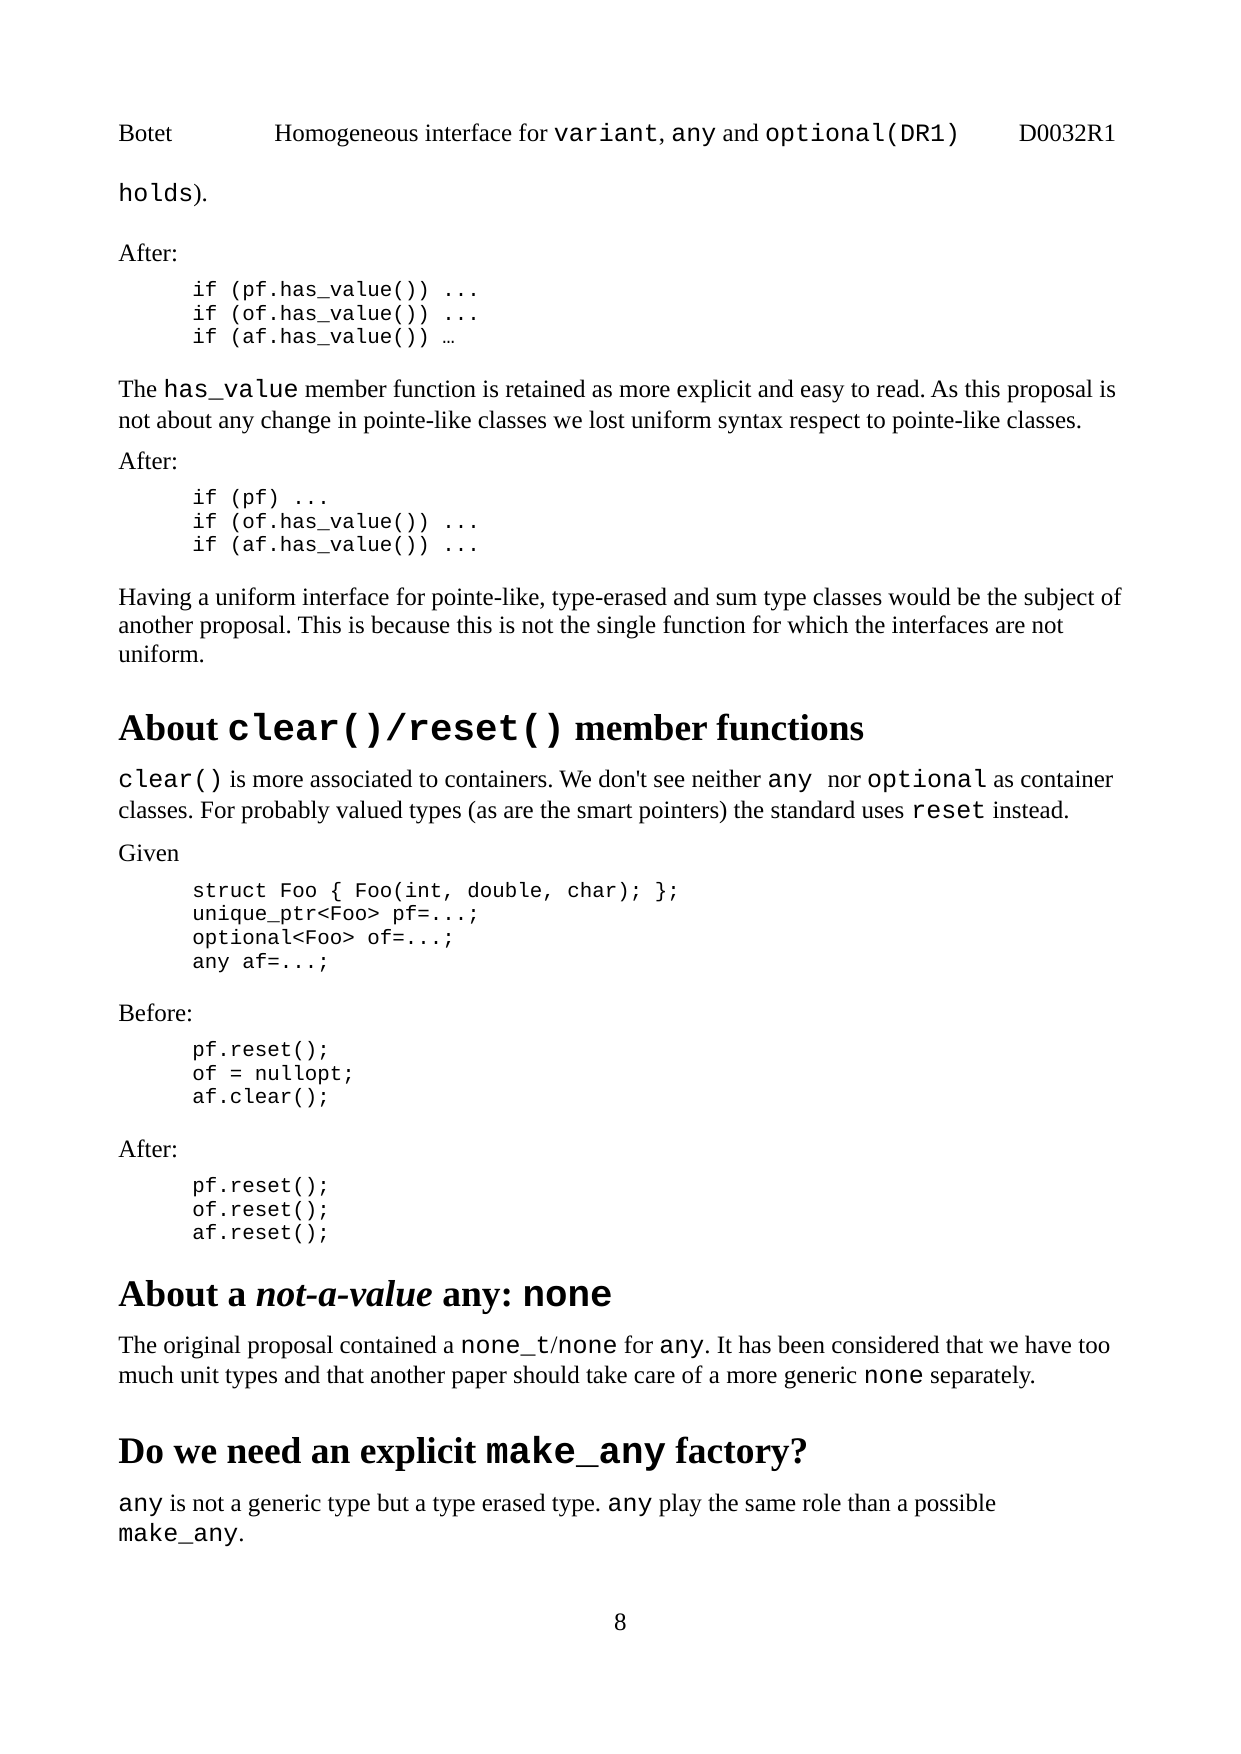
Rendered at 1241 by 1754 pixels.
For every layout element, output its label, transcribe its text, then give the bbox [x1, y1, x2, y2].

text The has_value member function is retained as more explicit and easy to read. As this proposal is not about any change in pointe-like classes we lost uniform syntax respect to pointe-like classes. [118, 374, 1122, 433]
text if (of.has_value()) ... [118, 303, 1122, 327]
text optional<Foo> of=...; [118, 927, 1122, 951]
text unique_ptr<Foo> pf=...; [118, 903, 1122, 927]
text if (af.has_value()) ... [118, 534, 1122, 558]
text if (pf) ... [118, 487, 1122, 511]
text of.reset(); [118, 1199, 1122, 1222]
text af.reset(); [118, 1222, 1122, 1246]
text if (af.has_value()) … [118, 327, 1122, 350]
text struct Foo { Foo(int, double, char); }; [118, 880, 1122, 903]
text pf.reset(); [118, 1039, 1122, 1063]
text Given [118, 838, 1122, 867]
text Having a uniform interface for pointe-like, type-erased and sum type classes would be the subject of another proposal. This is because this is not the single function for which the interfaces are not uniform. [118, 582, 1122, 668]
text any af=...; [118, 951, 1122, 974]
text After: [118, 446, 1122, 475]
text if (of.has_value()) ... [118, 511, 1122, 534]
text Before: [118, 998, 1122, 1027]
text any is not a generic type but a type erased type. any play the same role than a possible make_any. [118, 1488, 1122, 1549]
text The original proposal contained a none_t/none for any. It has been considered that we have too much unit types and that another paper should take care of a more generic none separately. [118, 1330, 1122, 1391]
subtitle About clear()/reset() member functions [118, 706, 1122, 752]
text af.clear(); [118, 1086, 1122, 1110]
subtitle Do we need an explicit make_any factory? [118, 1429, 1122, 1475]
subtitle About a not-a-value any: none [118, 1271, 1122, 1317]
text of = nullopt; [118, 1063, 1122, 1086]
text holds). [118, 178, 1122, 209]
text if (pf.has_value()) ... [118, 279, 1122, 303]
text After: [118, 1134, 1122, 1162]
text clear() is more associated to containers. We don't see neither any nor optional as container classes. For probably valued types (as are the smart pointers) the standard uses reset instead. [118, 764, 1122, 826]
text After: [118, 238, 1122, 267]
text pf.reset(); [118, 1175, 1122, 1199]
